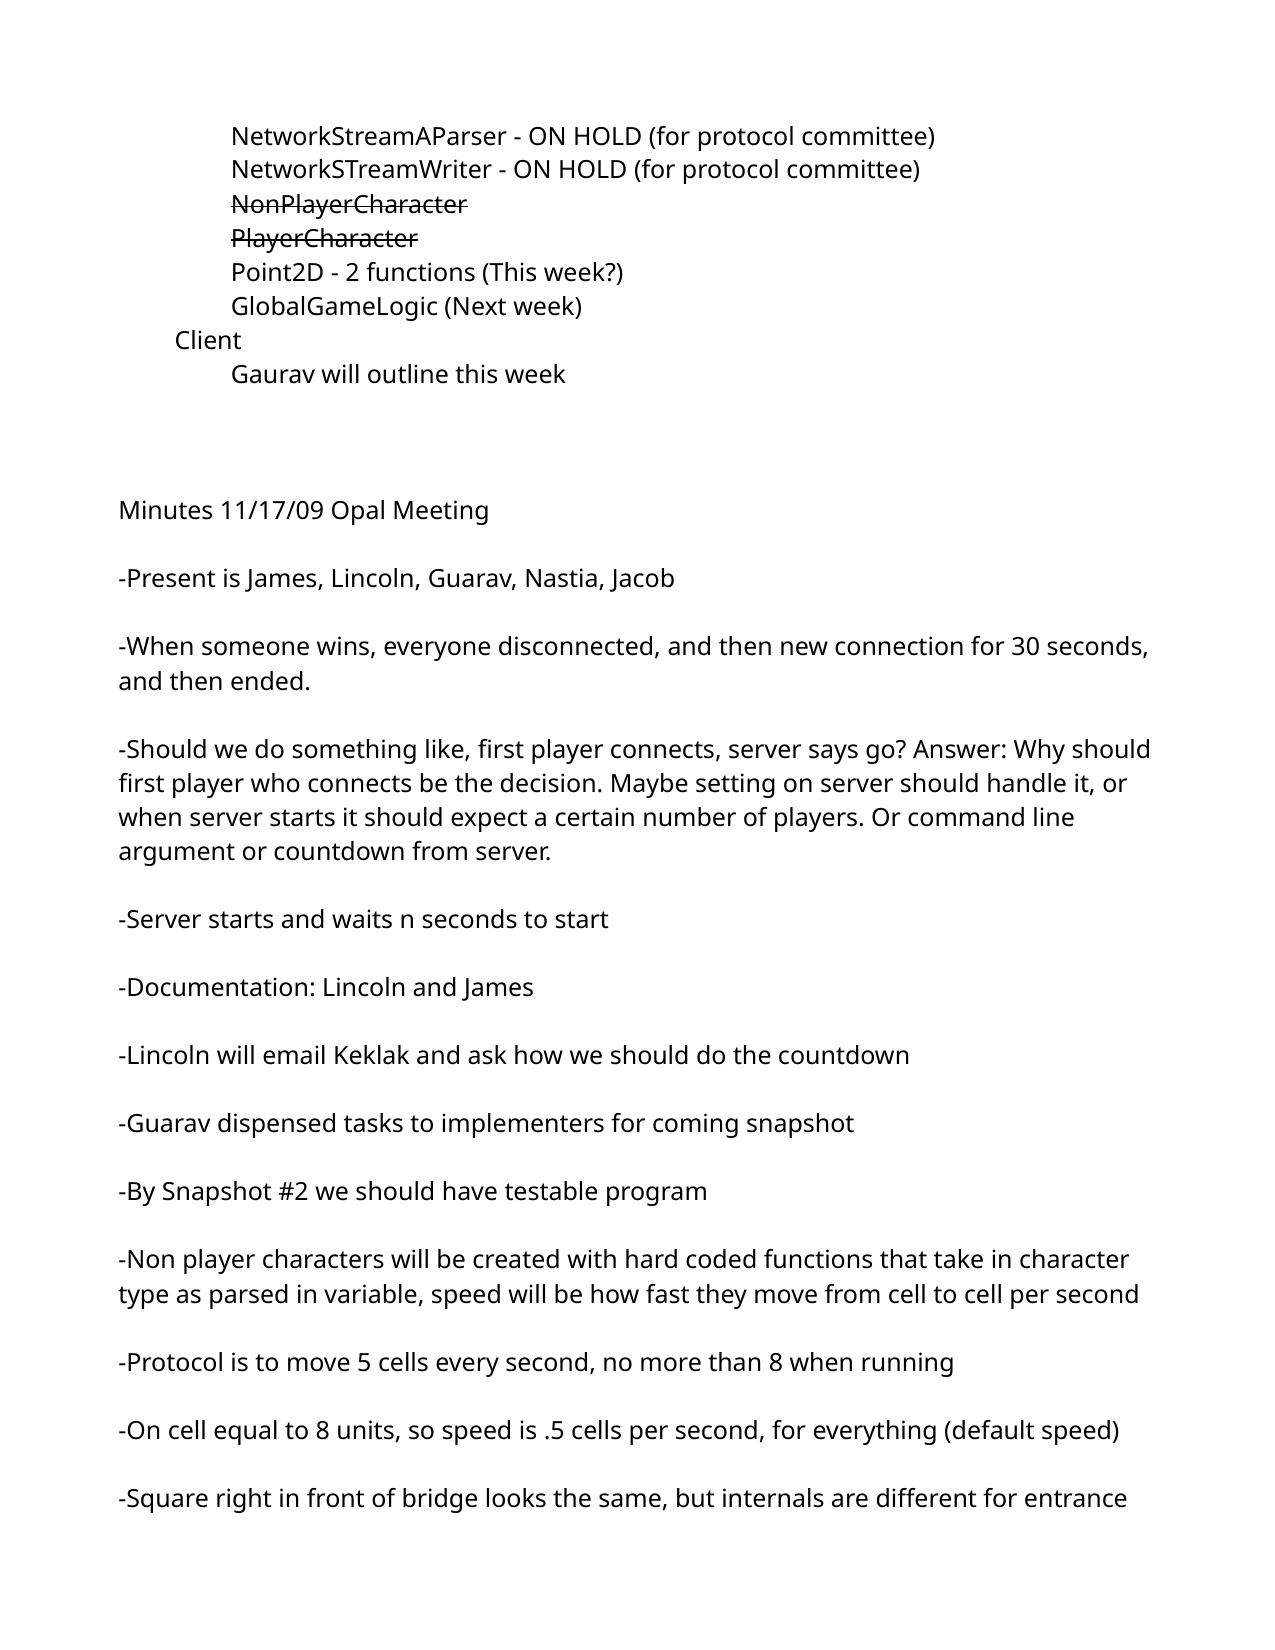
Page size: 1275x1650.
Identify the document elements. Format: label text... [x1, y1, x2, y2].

text GlobalGameLogic (Next week) [231, 288, 1157, 322]
text Minutes 11/17/09 Opal Meeting [118, 493, 1157, 527]
text -Server starts and waits n seconds to start [118, 902, 1157, 936]
text -Present is James, Lincoln, Guarav, Nastia, Jacob [118, 561, 1157, 595]
text NetworkSTreamWriter - ON HOLD (for protocol committee) [231, 152, 1157, 186]
text -Guarav dispensed tasks to implementers for coming snapshot [118, 1106, 1157, 1140]
text NetworkStreamAParser - ON HOLD (for protocol committee) [231, 118, 1157, 152]
text -Protocol is to move 5 cells every second, no more than 8 when running [118, 1344, 1157, 1378]
text -By Snapshot #2 we should have testable program [118, 1174, 1157, 1208]
text PlayerCharacter [231, 220, 1157, 254]
text -On cell equal to 8 units, so speed is .5 cells per second, for everything (default speed) [118, 1412, 1157, 1447]
text -Square right in front of bridge looks the same, but internals are different for entrance [118, 1481, 1157, 1515]
text -Documentation: Lincoln and James [118, 970, 1157, 1004]
text -Should we do something like, first player connects, server says go? Answer: Why should first player who connects be the decision. Maybe setting on server should handle it, or when server starts it should expect a certain number of players. Or command line argument or countdown from server. [118, 731, 1157, 867]
text Gaurav will outline this week [231, 357, 1157, 391]
text -When someone wins, everyone disconnected, and then new connection for 30 seconds, and then ended. [118, 629, 1157, 697]
text Client [174, 322, 1157, 357]
text Point2D - 2 functions (This week?) [231, 254, 1157, 288]
text -Lincoln will email Keklak and ask how we should do the countdown [118, 1038, 1157, 1072]
text -Non player characters will be created with hard coded functions that take in character type as parsed in variable, speed will be how fast they move from cell to cell per second [118, 1242, 1157, 1310]
text NonPlayerCharacter [231, 186, 1157, 220]
